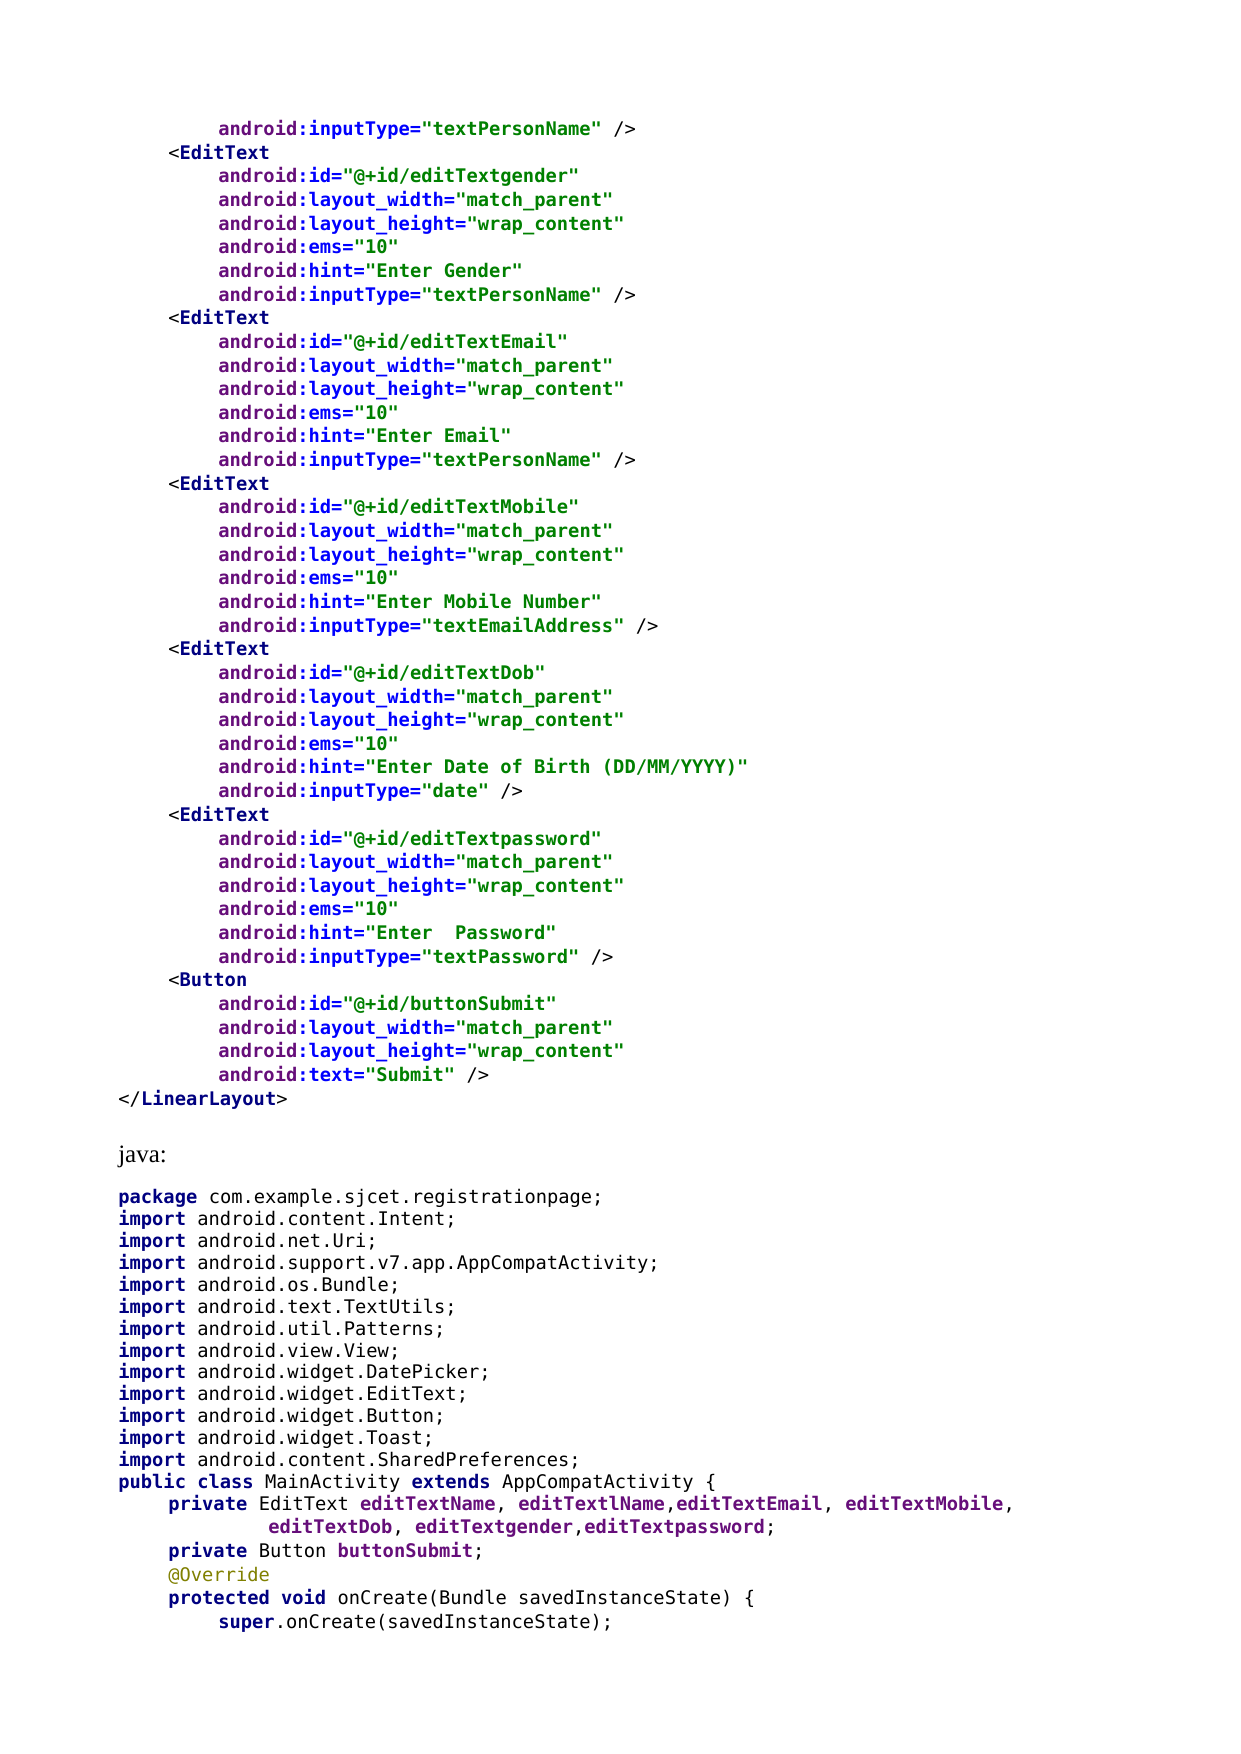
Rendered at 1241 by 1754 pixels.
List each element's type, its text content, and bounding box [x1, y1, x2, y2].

text android:inputType="textPersonName" /> [118, 284, 1122, 307]
text import android.widget.DatePicker; [118, 1362, 1122, 1383]
text android:layout_height="wrap_content" [118, 378, 1122, 402]
text android:ems="10" [118, 567, 1122, 591]
text android:id="@+id/editTextpassword" [118, 827, 1122, 851]
text java: [118, 1139, 1122, 1168]
text super.onCreate(savedInstanceState); [118, 1611, 1122, 1635]
text android:id="@+id/editTextEmail" [118, 331, 1122, 354]
text <EditText [118, 307, 1122, 331]
text android:ems="10" [118, 733, 1122, 757]
text <EditText [118, 142, 1122, 165]
text private EditText editTextName, editTextlName,editTextEmail, editTextMobile, [118, 1493, 1122, 1516]
text android:layout_height="wrap_content" [118, 709, 1122, 733]
text android:layout_width="match_parent" [118, 1017, 1122, 1040]
text android:layout_width="match_parent" [118, 189, 1122, 213]
text android:inputType="textPassword" /> [118, 946, 1122, 969]
text <EditText [118, 638, 1122, 662]
text private Button buttonSubmit; [118, 1540, 1122, 1564]
text protected void onCreate(Bundle savedInstanceState) { [118, 1587, 1122, 1611]
text package com.example.sjcet.registrationpage; [118, 1187, 1122, 1208]
text android:layout_height="wrap_content" [118, 544, 1122, 567]
text import android.widget.Button; [118, 1405, 1122, 1427]
text android:text="Submit" /> [118, 1064, 1122, 1088]
text import android.net.Uri; [118, 1230, 1122, 1252]
text public class MainActivity extends AppCompatActivity { [118, 1471, 1122, 1493]
text android:hint="Enter Password" [118, 922, 1122, 946]
text android:layout_width="match_parent" [118, 686, 1122, 709]
text android:ems="10" [118, 898, 1122, 922]
text android:layout_height="wrap_content" [118, 213, 1122, 236]
text android:layout_height="wrap_content" [118, 875, 1122, 898]
text android:inputType="date" /> [118, 780, 1122, 804]
text import android.os.Bundle; [118, 1274, 1122, 1296]
text import android.util.Patterns; [118, 1318, 1122, 1340]
text </LinearLayout> [118, 1088, 1122, 1109]
text android:hint="Enter Gender" [118, 260, 1122, 284]
text android:ems="10" [118, 402, 1122, 426]
text android:id="@+id/editTextMobile" [118, 496, 1122, 520]
text android:inputType="textEmailAddress" /> [118, 615, 1122, 638]
text android:layout_width="match_parent" [118, 354, 1122, 378]
text android:hint="Enter Mobile Number" [118, 591, 1122, 615]
text <EditText [118, 804, 1122, 827]
text import android.widget.Toast; [118, 1427, 1122, 1449]
text import android.content.SharedPreferences; [118, 1449, 1122, 1471]
text import android.content.Intent; [118, 1208, 1122, 1230]
text android:hint="Enter Date of Birth (DD/MM/YYYY)" [118, 757, 1122, 780]
text android:hint="Enter Email" [118, 426, 1122, 449]
text import android.text.TextUtils; [118, 1296, 1122, 1318]
text editTextDob, editTextgender,editTextpassword; [118, 1516, 1122, 1540]
text android:id="@+id/buttonSubmit" [118, 993, 1122, 1017]
text android:layout_width="match_parent" [118, 851, 1122, 875]
text android:inputType="textPersonName" /> [118, 118, 1122, 142]
text android:layout_width="match_parent" [118, 520, 1122, 544]
text android:layout_height="wrap_content" [118, 1040, 1122, 1064]
text import android.widget.EditText; [118, 1383, 1122, 1405]
text android:id="@+id/editTextDob" [118, 662, 1122, 686]
text <EditText [118, 473, 1122, 496]
text android:id="@+id/editTextgender" [118, 165, 1122, 189]
text android:ems="10" [118, 236, 1122, 260]
text import android.support.v7.app.AppCompatActivity; [118, 1252, 1122, 1274]
text android:inputType="textPersonName" /> [118, 449, 1122, 473]
text @Override [118, 1564, 1122, 1587]
text <Button [118, 969, 1122, 993]
text import android.view.View; [118, 1340, 1122, 1362]
